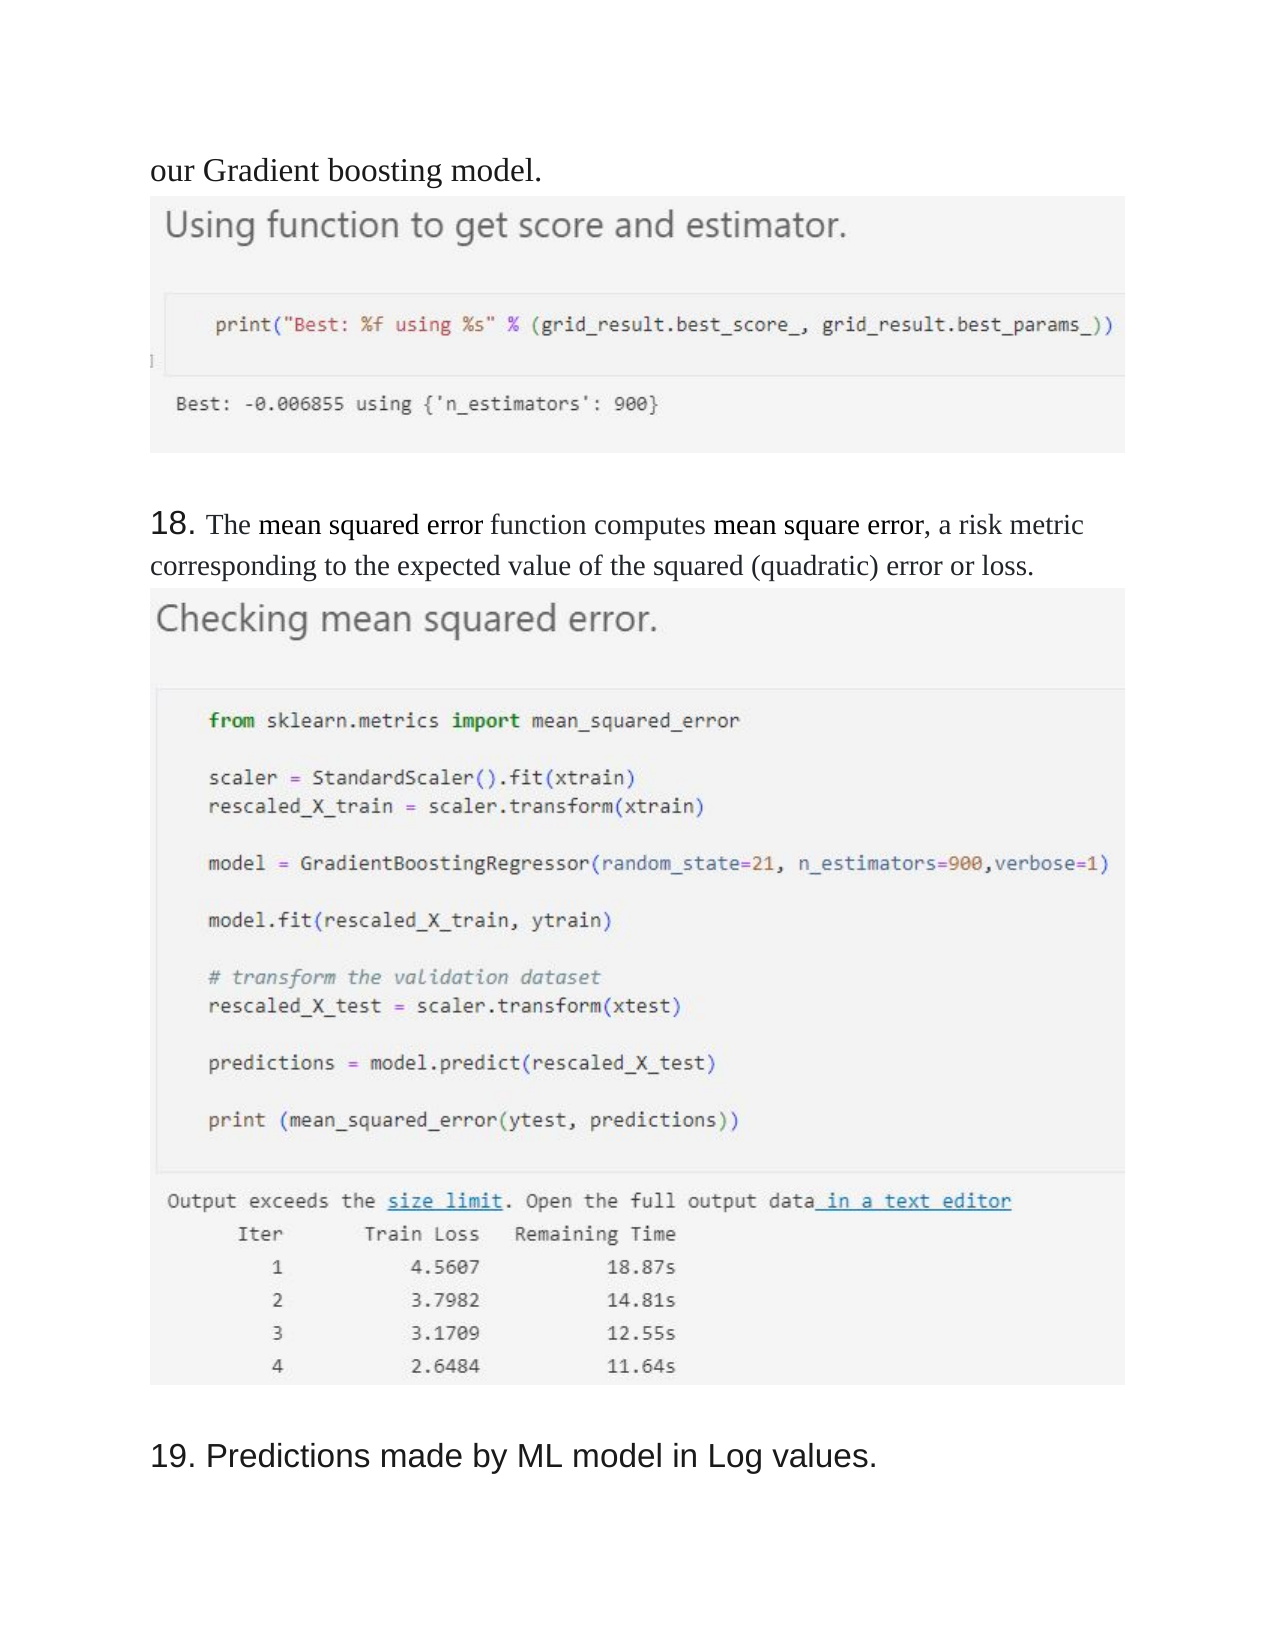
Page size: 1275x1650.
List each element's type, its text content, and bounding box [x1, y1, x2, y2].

text 18. The mean squared error function computes mean square error, a risk metric corresponding to the expected value of the squared (quadratic) error or loss. [150, 503, 1125, 582]
text 19. Predictions made by ML model in Log values. [150, 1436, 1125, 1474]
picture [150, 196, 1125, 453]
picture [150, 588, 1125, 1385]
text our Gradient boosting model. [150, 150, 1125, 188]
